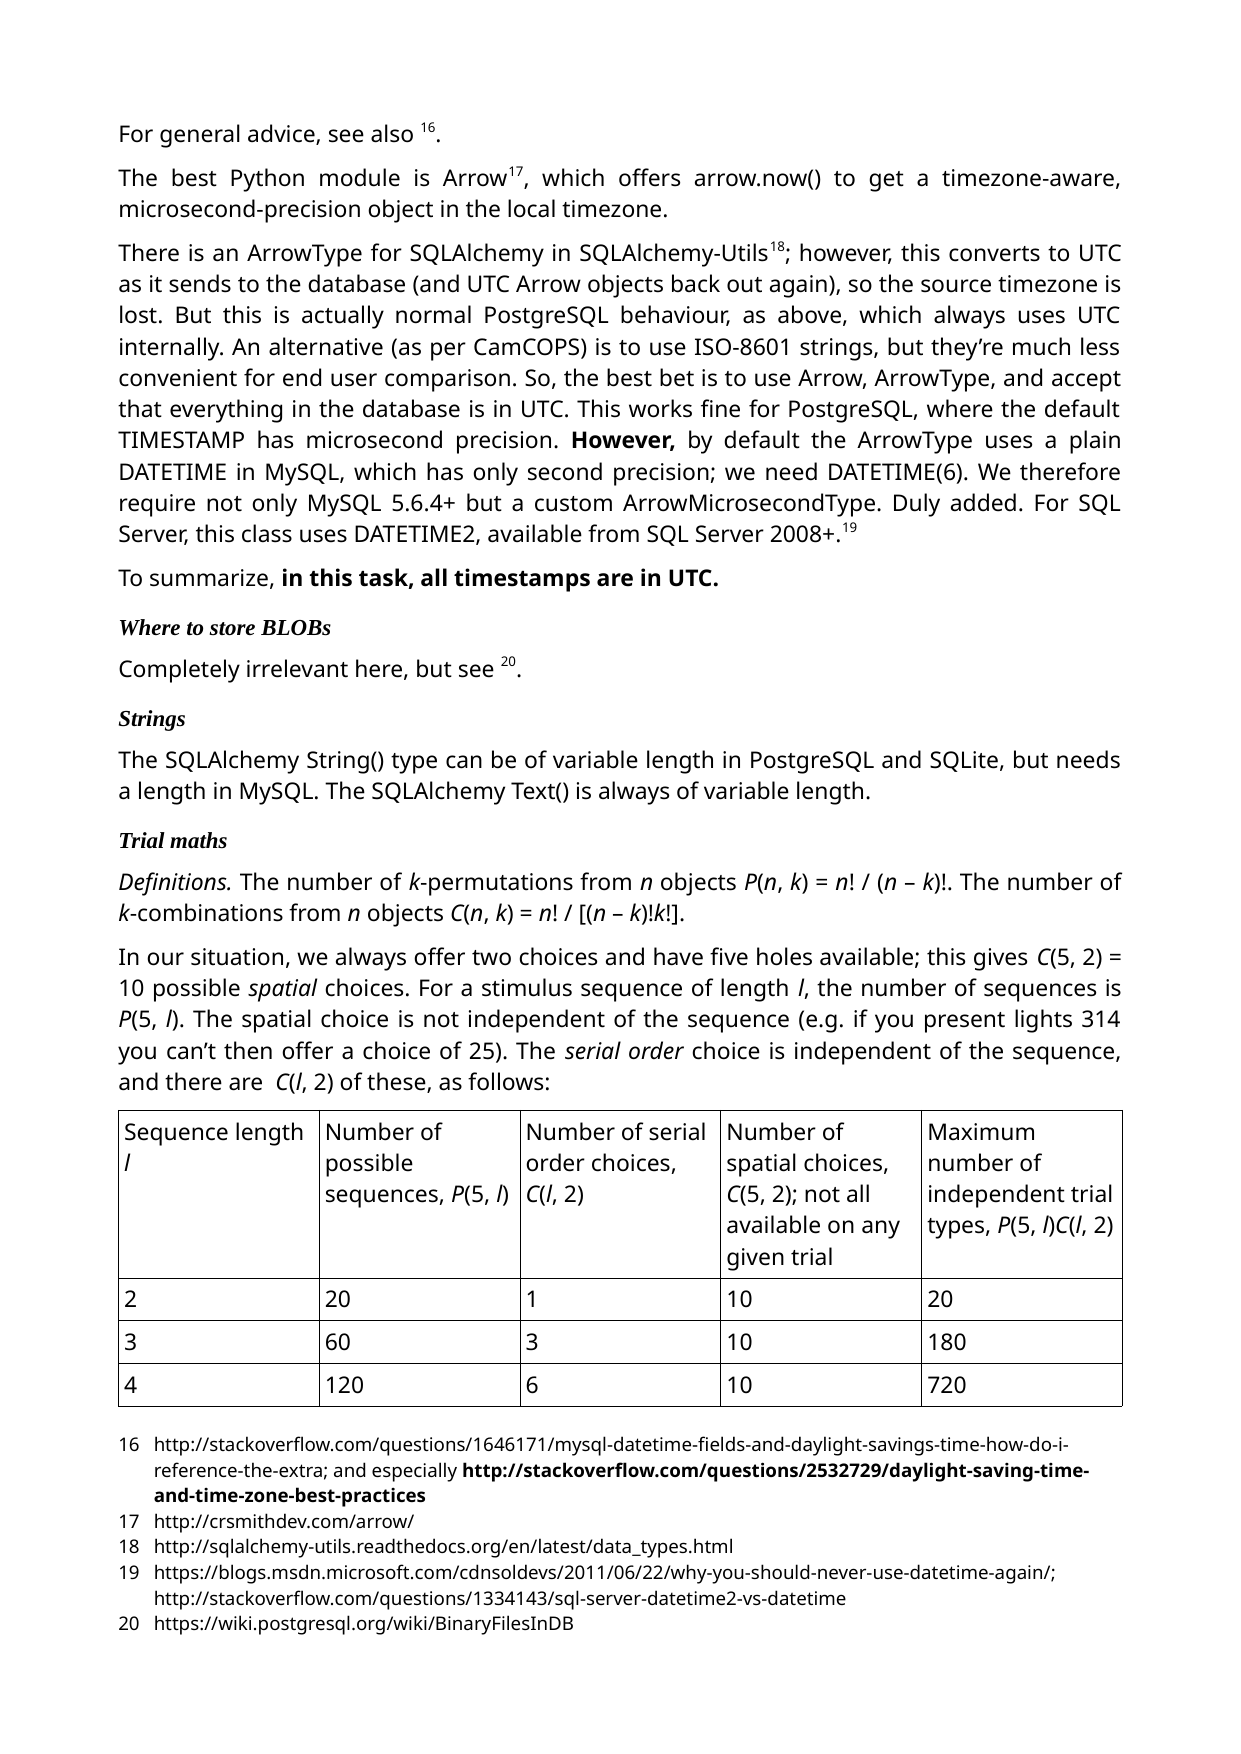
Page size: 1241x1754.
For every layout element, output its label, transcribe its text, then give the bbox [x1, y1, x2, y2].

table_cell 3 [521, 1321, 720, 1363]
table_header Maximum number of independent trial types, P(5, l)C(l, 2) [922, 1111, 1122, 1277]
table_cell 3 [119, 1321, 319, 1363]
table_cell 720 [922, 1364, 1122, 1406]
text Definitions. The number of k-permutations from n objects P(n, k) = n! / (n – k)!. The number of k-combinations from n objects C(n, k) = n! / [(n – k)!k!]. [118, 866, 1122, 928]
text https://wiki.postgresql.org/wiki/BinaryFilesInDB [118, 1610, 1122, 1636]
table_cell 10 [721, 1321, 921, 1363]
table_cell 20 [922, 1279, 1122, 1320]
text The SQLAlchemy String() type can be of variable length in PostgreSQL and SQLite, but needs a length in MySQL. The SQLAlchemy Text() is always of variable length. [118, 744, 1122, 806]
text http://crsmithdev.com/arrow/ [118, 1508, 1122, 1534]
table_cell 1 [521, 1279, 720, 1320]
text Completely irrelevant here, but see . [118, 653, 1122, 684]
text For general advice, see also . [118, 118, 1122, 149]
table_cell 180 [922, 1321, 1122, 1363]
table_cell 10 [721, 1364, 921, 1406]
table_cell 60 [320, 1321, 520, 1363]
table_cell 20 [320, 1279, 520, 1320]
subtitle Strings [118, 705, 1122, 731]
subtitle Trial maths [118, 827, 1122, 853]
table_cell 2 [119, 1279, 319, 1320]
text The best Python module is Arrow, which offers arrow.now() to get a timezone-aware, microsecond-precision object in the local timezone. [118, 162, 1122, 224]
text http://stackoverflow.com/questions/1646171/mysql-datetime-fields-and-daylight-savings-time-how-do-i-reference-the-extra; and especially http://stackoverflow.com/questions/2532729/daylight-saving-time-and-time-zone-best-practices [118, 1432, 1122, 1508]
table_cell 10 [721, 1279, 921, 1320]
table_cell 4 [119, 1364, 319, 1406]
text In our situation, we always offer two choices and have five holes available; this gives C(5, 2) = 10 possible spatial choices. For a stimulus sequence of length l, the number of sequences is P(5, l). The spatial choice is not independent of the sequence (e.g. if you present lights 314 you can’t then offer a choice of 25). The serial order choice is independent of the sequence, and there are C(l, 2) of these, as follows: [118, 941, 1122, 1097]
table_cell 120 [320, 1364, 520, 1406]
table_header Number of serial order choices, C(l, 2) [521, 1111, 720, 1277]
text To summarize, in this task, all timestamps are in UTC. [118, 562, 1122, 593]
table_header Number of spatial choices, C(5, 2); not all available on any given trial [721, 1111, 921, 1277]
text http://sqlalchemy-utils.readthedocs.org/en/latest/data_types.html [118, 1534, 1122, 1559]
table_header Number of possible sequences, P(5, l) [320, 1111, 520, 1277]
text https://blogs.msdn.microsoft.com/cdnsoldevs/2011/06/22/why-you-should-never-use-datetime-again/; http://stackoverflow.com/questions/1334143/sql-server-datetime2-vs-datetime [118, 1559, 1122, 1610]
table_cell 6 [521, 1364, 720, 1406]
text There is an ArrowType for SQLAlchemy in SQLAlchemy-Utils; however, this converts to UTC as it sends to the database (and UTC Arrow objects back out again), so the source timezone is lost. But this is actually normal PostgreSQL behaviour, as above, which always uses UTC internally. An alternative (as per CamCOPS) is to use ISO-8601 strings, but they’re much less convenient for end user comparison. So, the best bet is to use Arrow, ArrowType, and accept that everything in the database is in UTC. This works fine for PostgreSQL, where the default TIMESTAMP has microsecond precision. However, by default the ArrowType uses a plain DATETIME in MySQL, which has only second precision; we need DATETIME(6). We therefore require not only MySQL 5.6.4+ but a custom ArrowMicrosecondType. Duly added. For SQL Server, this class uses DATETIME2, available from SQL Server 2008+. [118, 237, 1122, 549]
subtitle Where to store BLOBs [118, 614, 1122, 640]
table_header Sequence length l [119, 1111, 319, 1277]
